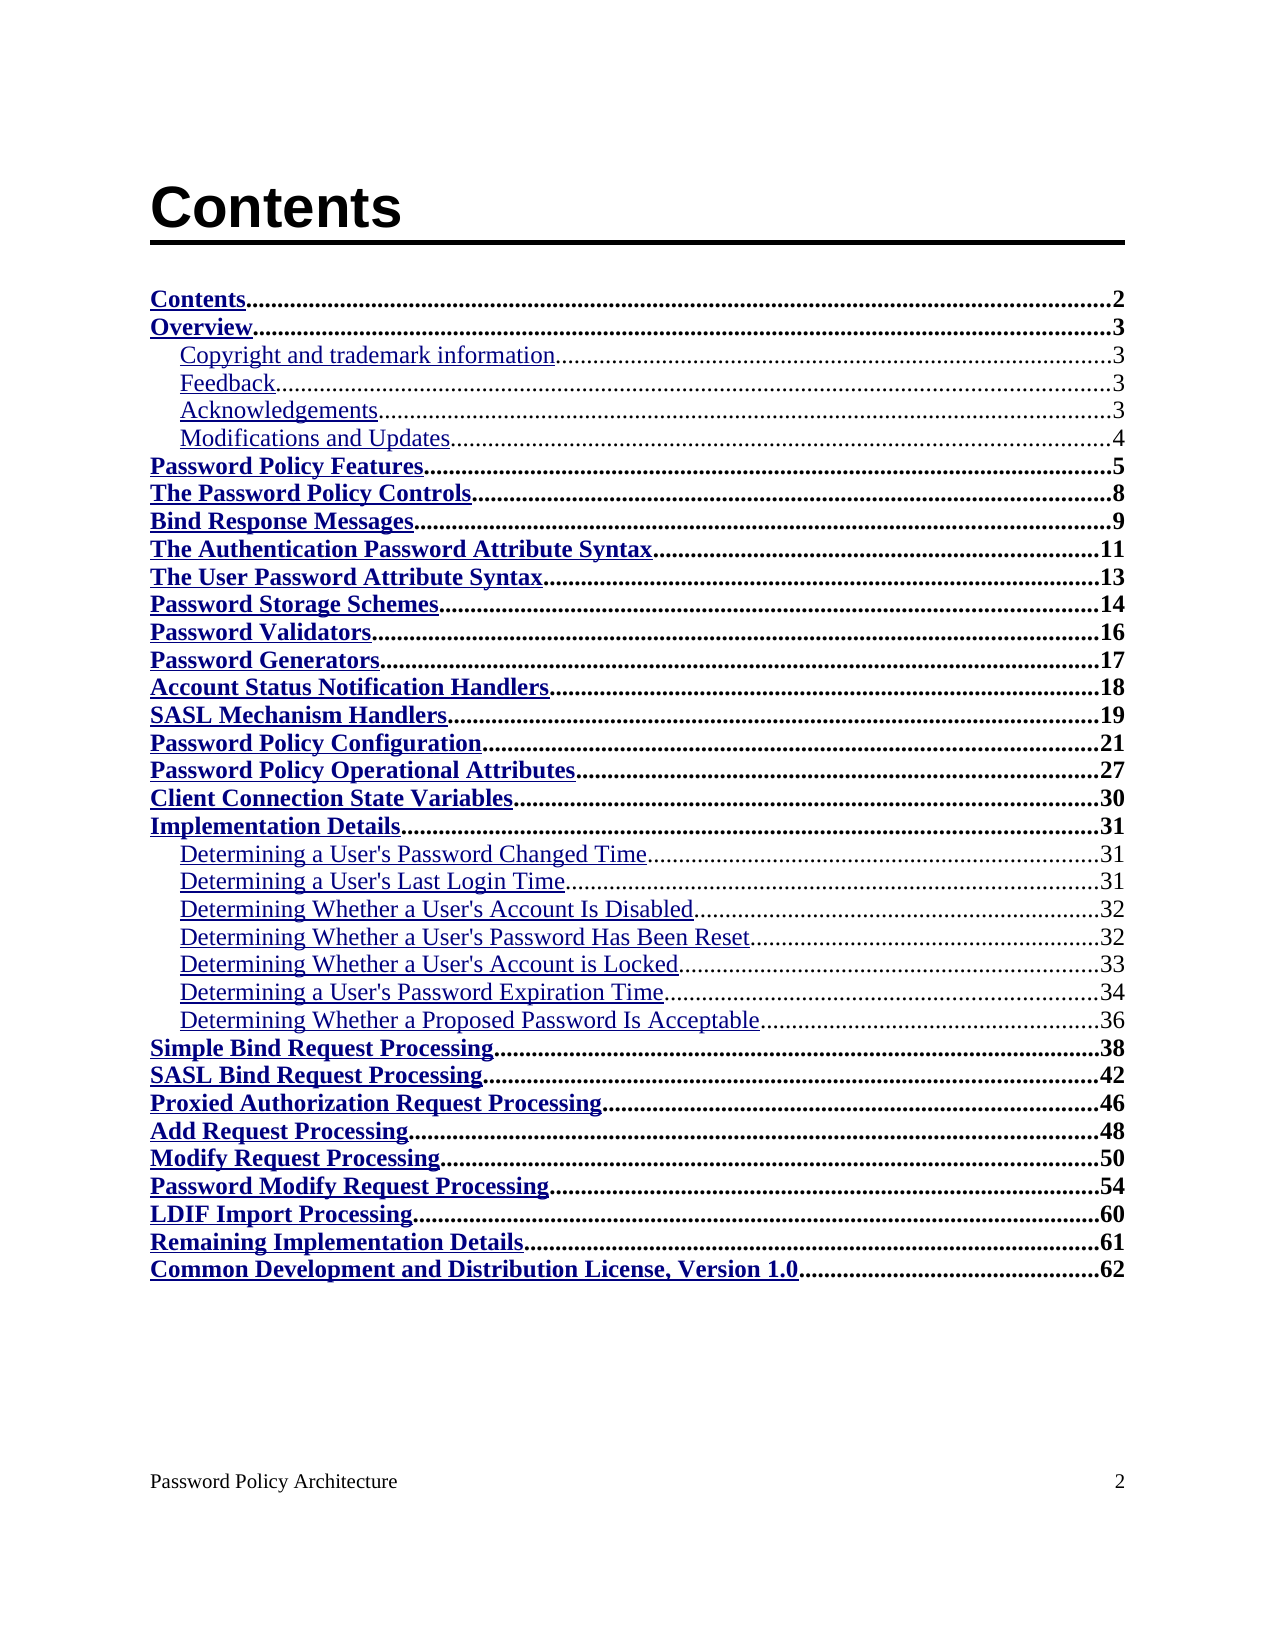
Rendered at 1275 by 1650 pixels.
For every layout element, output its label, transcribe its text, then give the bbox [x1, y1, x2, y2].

text Password Generators 17 [150, 646, 1125, 673]
text Determining a User's Password Changed Time 31 [179, 840, 1125, 867]
subtitle Contents [150, 175, 1125, 240]
text LDIF Import Processing 60 [150, 1200, 1125, 1228]
text Determining Whether a Proposed Password Is Acceptable 36 [179, 1006, 1125, 1034]
text Overview 3 [150, 313, 1125, 341]
text Client Connection State Variables 30 [150, 784, 1125, 812]
text Copyright and trademark information 3 [179, 341, 1125, 369]
text Bind Response Messages 9 [150, 507, 1125, 535]
text Modify Request Processing 50 [150, 1144, 1125, 1172]
text Modifications and Updates 4 [179, 424, 1125, 452]
text Determining Whether a User's Account is Locked 33 [179, 951, 1125, 978]
text Password Storage Schemes 14 [150, 590, 1125, 618]
text Determining Whether a User's Password Has Been Reset 32 [179, 923, 1125, 951]
text The Password Policy Controls 8 [150, 479, 1125, 507]
text Common Development and Distribution License, Version 1.0 62 [150, 1255, 1125, 1283]
text Implementation Details 31 [150, 812, 1125, 840]
text Password Policy Configuration 21 [150, 729, 1125, 757]
text Acknowledgements 3 [179, 396, 1125, 424]
text The Authentication Password Attribute Syntax 11 [150, 535, 1125, 563]
text Determining a User's Password Expiration Time 34 [179, 978, 1125, 1006]
text Proxied Authorization Request Processing 46 [150, 1089, 1125, 1117]
text Password Validators 16 [150, 618, 1125, 646]
text Feedback 3 [179, 369, 1125, 396]
text Add Request Processing 48 [150, 1117, 1125, 1144]
text Simple Bind Request Processing 38 [150, 1034, 1125, 1061]
text Password Modify Request Processing 54 [150, 1172, 1125, 1200]
text Account Status Notification Handlers 18 [150, 673, 1125, 701]
text Password Policy Operational Attributes 27 [150, 757, 1125, 784]
text Determining a User's Last Login Time 31 [179, 867, 1125, 895]
text SASL Mechanism Handlers 19 [150, 701, 1125, 729]
text Contents 2 [150, 286, 1125, 313]
text Determining Whether a User's Account Is Disabled 32 [179, 895, 1125, 923]
text The User Password Attribute Syntax 13 [150, 563, 1125, 590]
text Password Policy Features 5 [150, 452, 1125, 479]
text SASL Bind Request Processing 42 [150, 1061, 1125, 1089]
text Remaining Implementation Details 61 [150, 1228, 1125, 1255]
